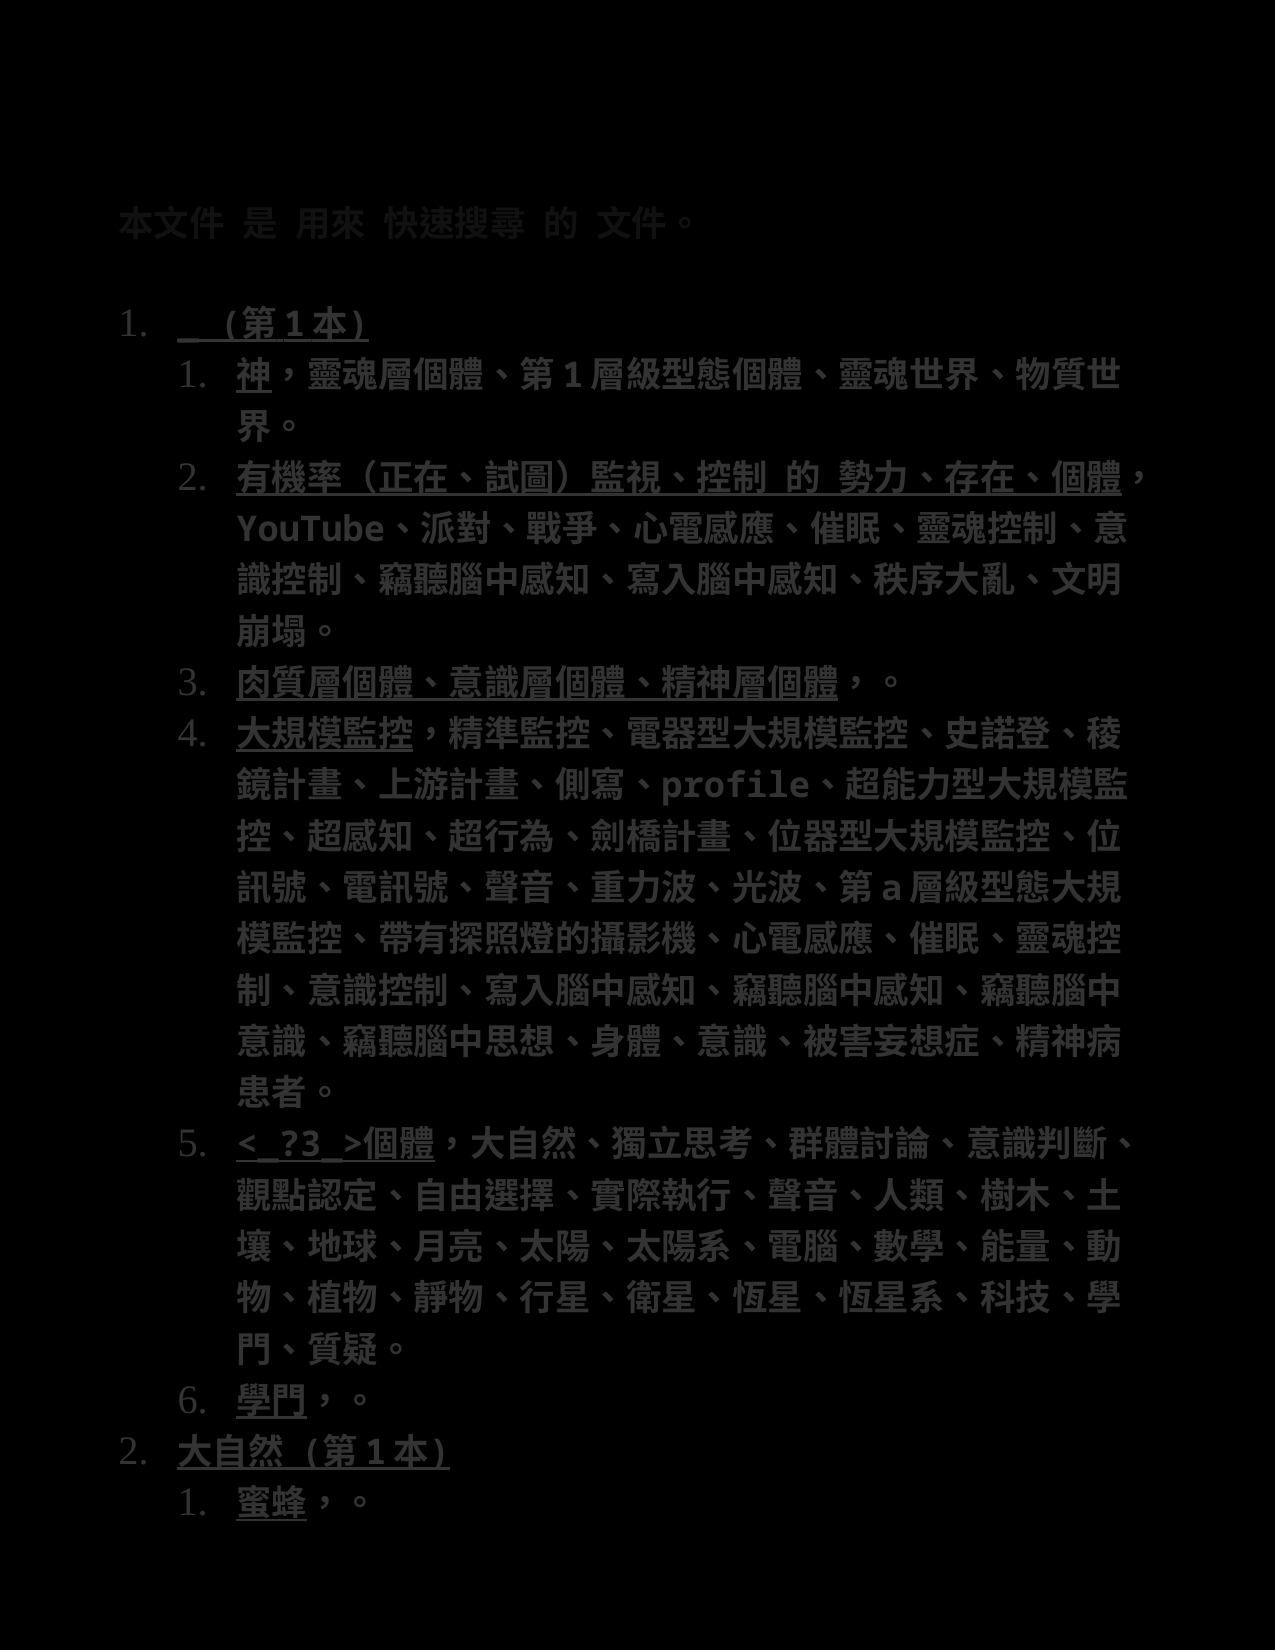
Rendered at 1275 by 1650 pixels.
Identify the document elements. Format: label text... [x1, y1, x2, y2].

list 蜜蜂，。 [177, 1475, 1157, 1526]
list 肉質層個體、意識層個體、精神層個體，。 [177, 654, 1157, 706]
list 大自然 (第1本) [118, 1423, 1157, 1475]
list 神，靈魂層個體、第1層級型態個體、靈魂世界、物質世界。 [177, 347, 1157, 449]
list _ (第1本) [118, 295, 1157, 347]
list <_?3_>個體，大自然、獨立思考、群體討論、意識判斷、觀點認定、自由選擇、實際執行、聲音、人類、樹木、土壤、地球、月亮、太陽、太陽系、電腦、數學、能量、動物、植物、靜物、行星、衛星、恆星、恆星系、科技、學門、質疑。 [177, 1116, 1157, 1372]
text 本文件 是 用來 快速搜尋 的 文件。 [118, 196, 1157, 247]
list 學門，。 [177, 1372, 1157, 1423]
list 有機率（正在、試圖）監視、控制 的 勢力、存在、個體，YouTube、派對、戰爭、心電感應、催眠、靈魂控制、意識控制、竊聽腦中感知、寫入腦中感知、秩序大亂、文明崩塌。 [177, 449, 1157, 654]
list 大規模監控，精準監控、電器型大規模監控、史諾登、稜鏡計畫、上游計畫、側寫、profile、超能力型大規模監控、超感知、超行為、劍橋計畫、位器型大規模監控、位訊號、電訊號、聲音、重力波、光波、第a層級型態大規模監控、帶有探照燈的攝影機、心電感應、催眠、靈魂控制、意識控制、寫入腦中感知、竊聽腦中感知、竊聽腦中意識、竊聽腦中思想、身體、意識、被害妄想症、精神病患者。 [177, 706, 1157, 1116]
